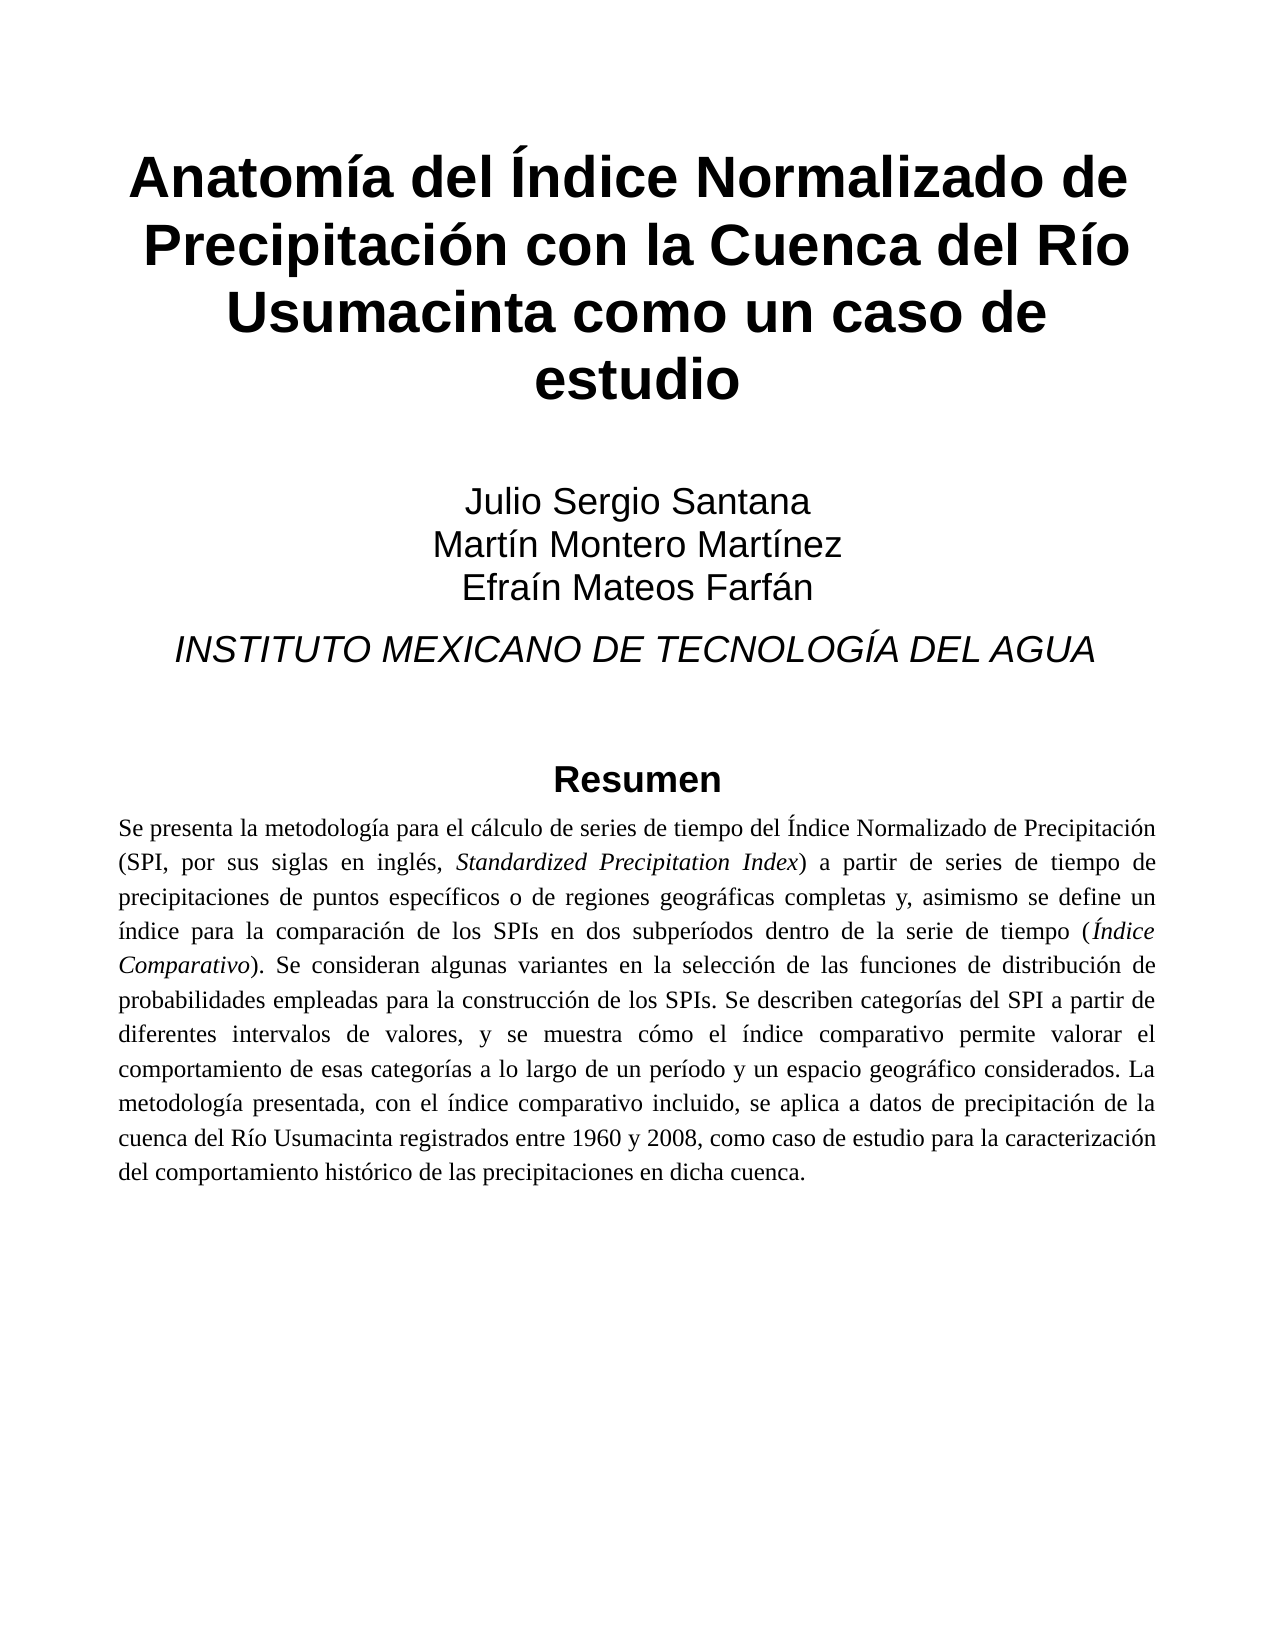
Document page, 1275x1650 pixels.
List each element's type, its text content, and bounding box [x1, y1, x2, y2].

text Se presenta la metodología para el cálculo de series de tiempo del Índice Normalizado de Precipitación (SPI, por sus siglas en inglés, Standardized Precipitation Index) a partir de series de tiempo de precipitaciones de puntos específicos o de regiones geográficas completas y, asimismo se define un índice para la comparación de los SPIs en dos subperíodos dentro de la serie de tiempo (Índice Comparativo). Se consideran algunas variantes en la selección de las funciones de distribución de probabilidades empleadas para la construcción de los SPIs. Se describen categorías del SPI a partir de diferentes intervalos de valores, y se muestra cómo el índice comparativo permite valorar el comportamiento de esas categorías a lo largo de un período y un espacio geográfico considerados. La metodología presentada, con el índice comparativo incluido, se aplica a datos de precipitación de la cuenca del Río Usumacinta registrados entre 1960 y 2008, como caso de estudio para la caracterización del comportamiento histórico de las precipitaciones en dicha cuenca. [118, 813, 1157, 1186]
subtitle Resumen [118, 757, 1157, 800]
subtitle INSTITUTO MEXICANO DE TECNOLOGÍA DEL AGUA [118, 627, 1157, 671]
title Anatomía del Índice Normalizado de Precipitación con la Cuenca del Río Usumacinta como un caso de estudio [118, 143, 1157, 411]
subtitle Julio Sergio Santana Martín Montero Martínez Efraín Mateos Farfán [118, 479, 1157, 609]
